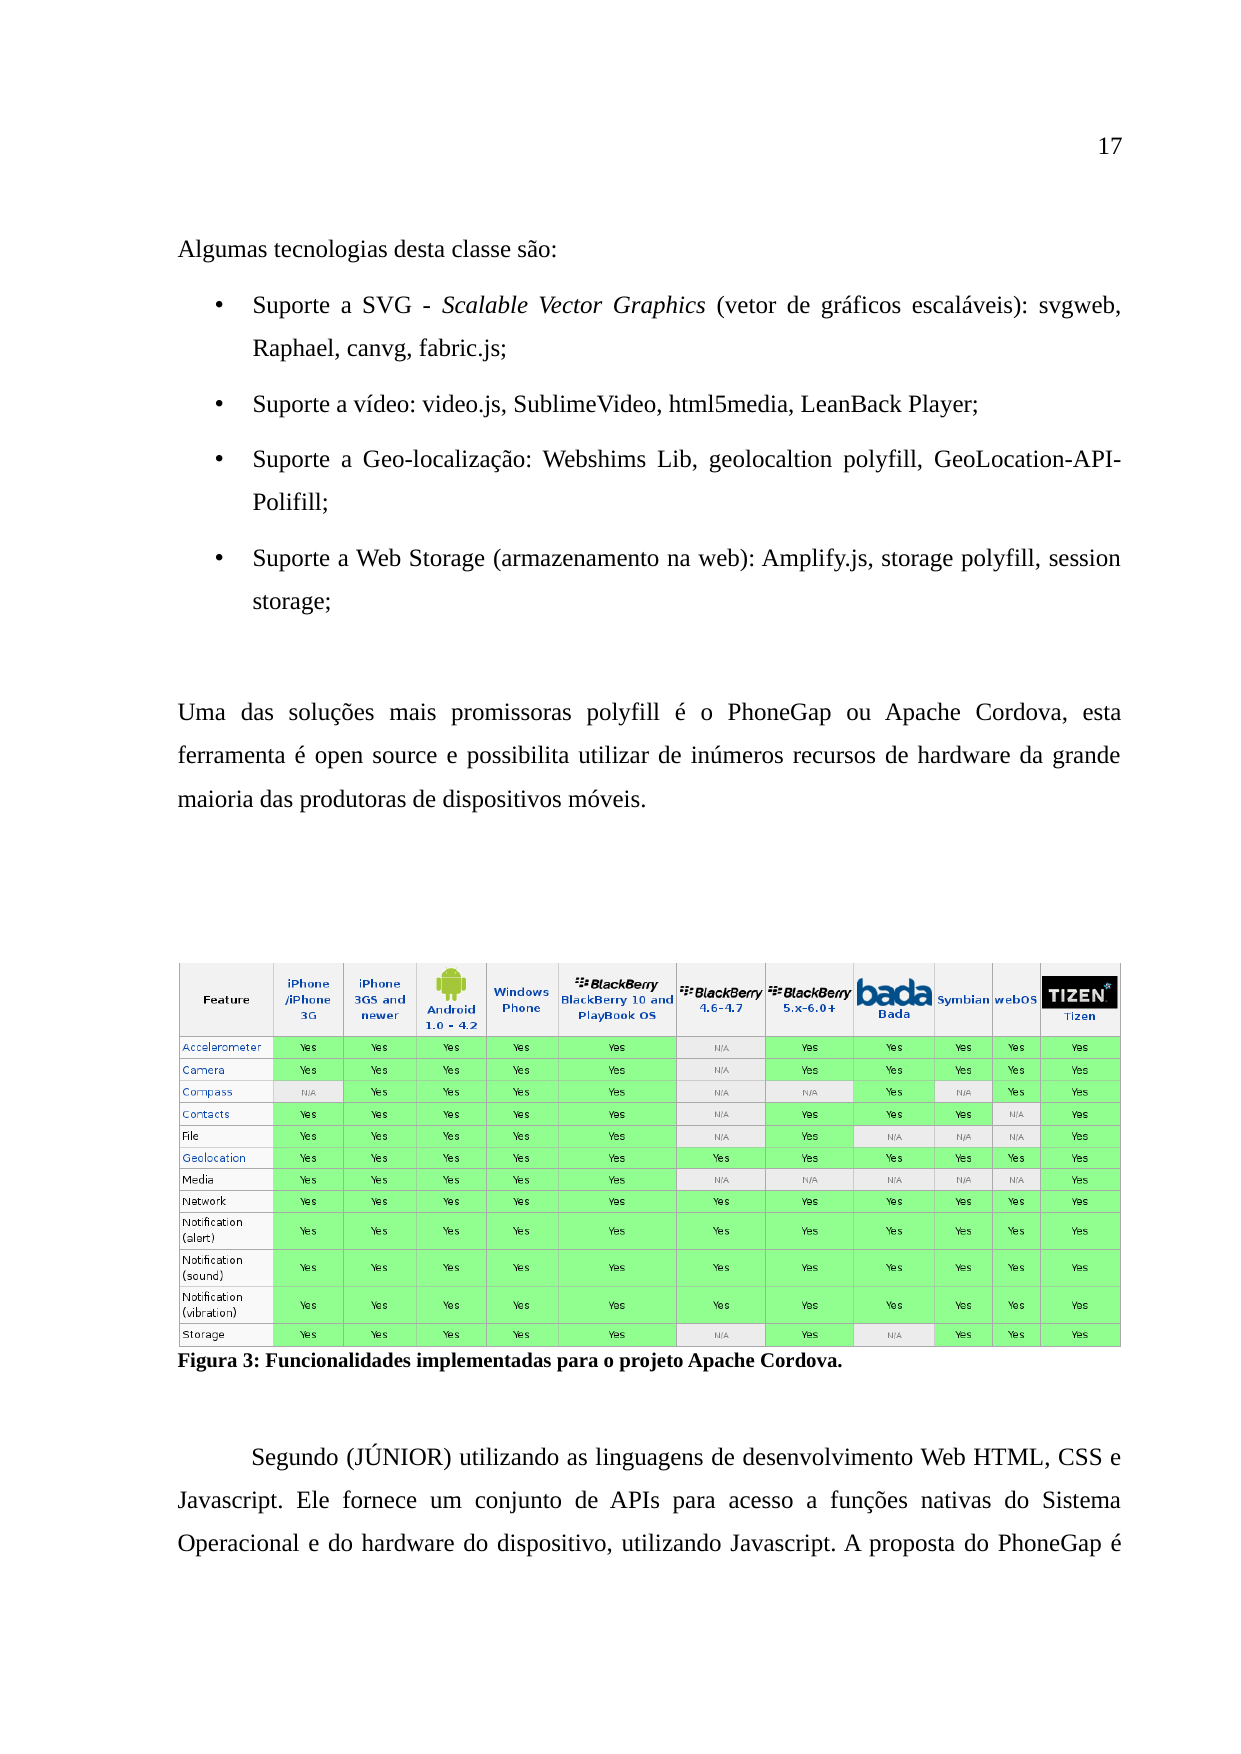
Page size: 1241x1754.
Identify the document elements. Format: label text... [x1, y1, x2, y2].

text Figura 3: Funcionalidades implementadas para o projeto Apache Cordova. [177, 1348, 1122, 1372]
list Suporte a Geo-localização: Webshims Lib, geolocaltion polyfill, GeoLocation-API-Polifill; [215, 444, 1122, 516]
text Algumas tecnologias desta classe são: [177, 234, 1122, 263]
list Suporte a vídeo: video.js, SublimeVideo, html5media, LeanBack Player; [215, 389, 1122, 417]
picture [177, 963, 1123, 1348]
text Uma das soluções mais promissoras polyfill é o PhoneGap ou Apache Cordova, esta ferramenta é open source e possibilita utilizar de inúmeros recursos de hardware da grande maioria das produtoras de dispositivos móveis. [177, 697, 1122, 812]
text Segundo (JÚNIOR) utilizando as linguagens de desenvolvimento Web HTML, CSS e Javascript. Ele fornece um conjunto de APIs para acesso a funções nativas do Sistema Operacional e do hardware do dispositivo, utilizando Javascript. A proposta do PhoneGap é [177, 1442, 1122, 1557]
list Suporte a Web Storage (armazenamento na web): Amplify.js, storage polyfill, session storage; [215, 543, 1122, 615]
list Suporte a SVG - Scalable Vector Graphics (vetor de gráficos escaláveis): svgweb, Raphael, canvg, fabric.js; [215, 290, 1122, 362]
